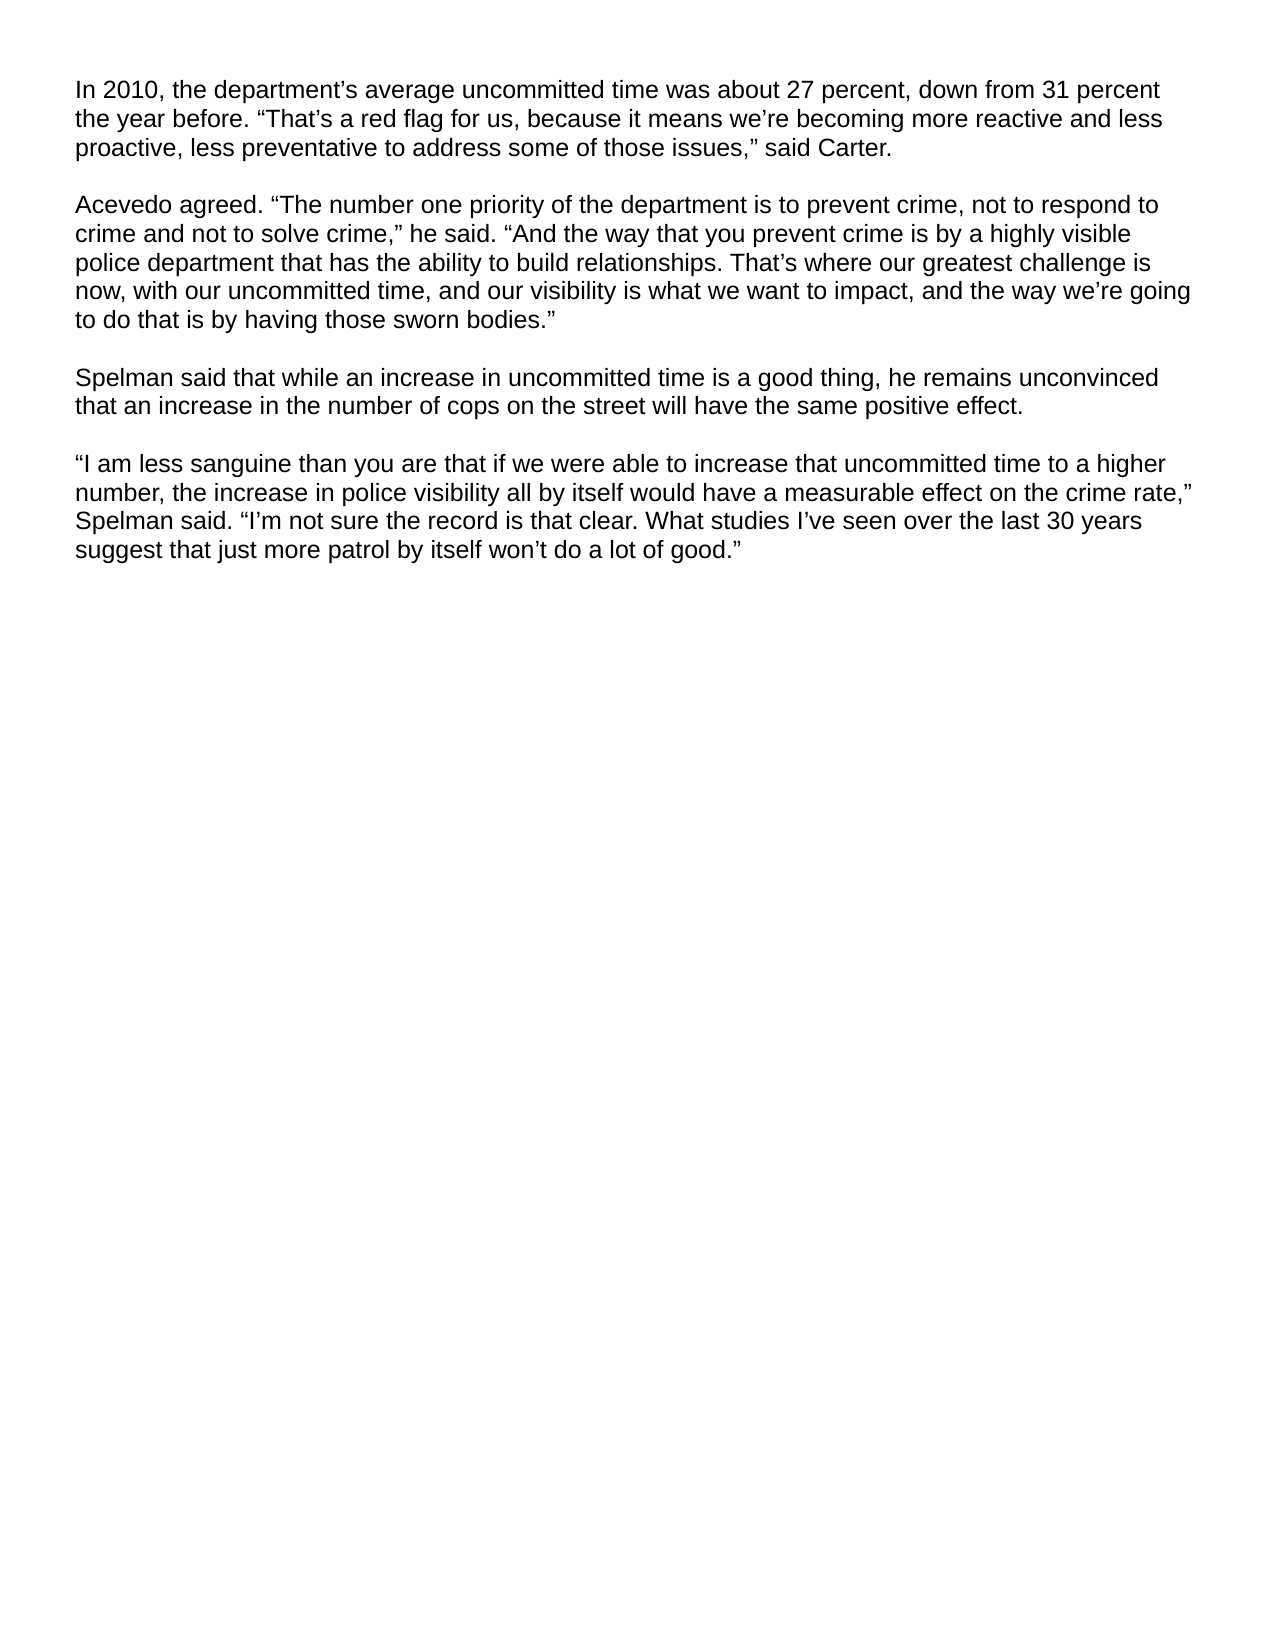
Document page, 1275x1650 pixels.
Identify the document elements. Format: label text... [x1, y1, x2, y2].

text In 2010, the department’s average uncommitted time was about 27 percent, down from 31 percent the year before. “That’s a red flag for us, because it means we’re becoming more reactive and less proactive, less preventative to address some of those issues,” said Carter. [75, 75, 1200, 161]
text Spelman said that while an increase in uncommitted time is a good thing, he remains unconvinced that an increase in the number of cops on the street will have the same positive effect. [75, 362, 1200, 420]
text “I am less sanguine than you are that if we were able to increase that uncommitted time to a higher number, the increase in police visibility all by itself would have a measurable effect on the crime rate,” Spelman said. “I’m not sure the record is that clear. What studies I’ve seen over the last 30 years suggest that just more patrol by itself won’t do a lot of good.” [75, 449, 1200, 564]
text Acevedo agreed. “The number one priority of the department is to prevent crime, not to respond to crime and not to solve crime,” he said. “And the way that you prevent crime is by a highly visible police department that has the ability to build relationships. That’s where our greatest challenge is now, with our uncommitted time, and our visibility is what we want to impact, and the way we’re going to do that is by having those sworn bodies.” [75, 190, 1200, 334]
